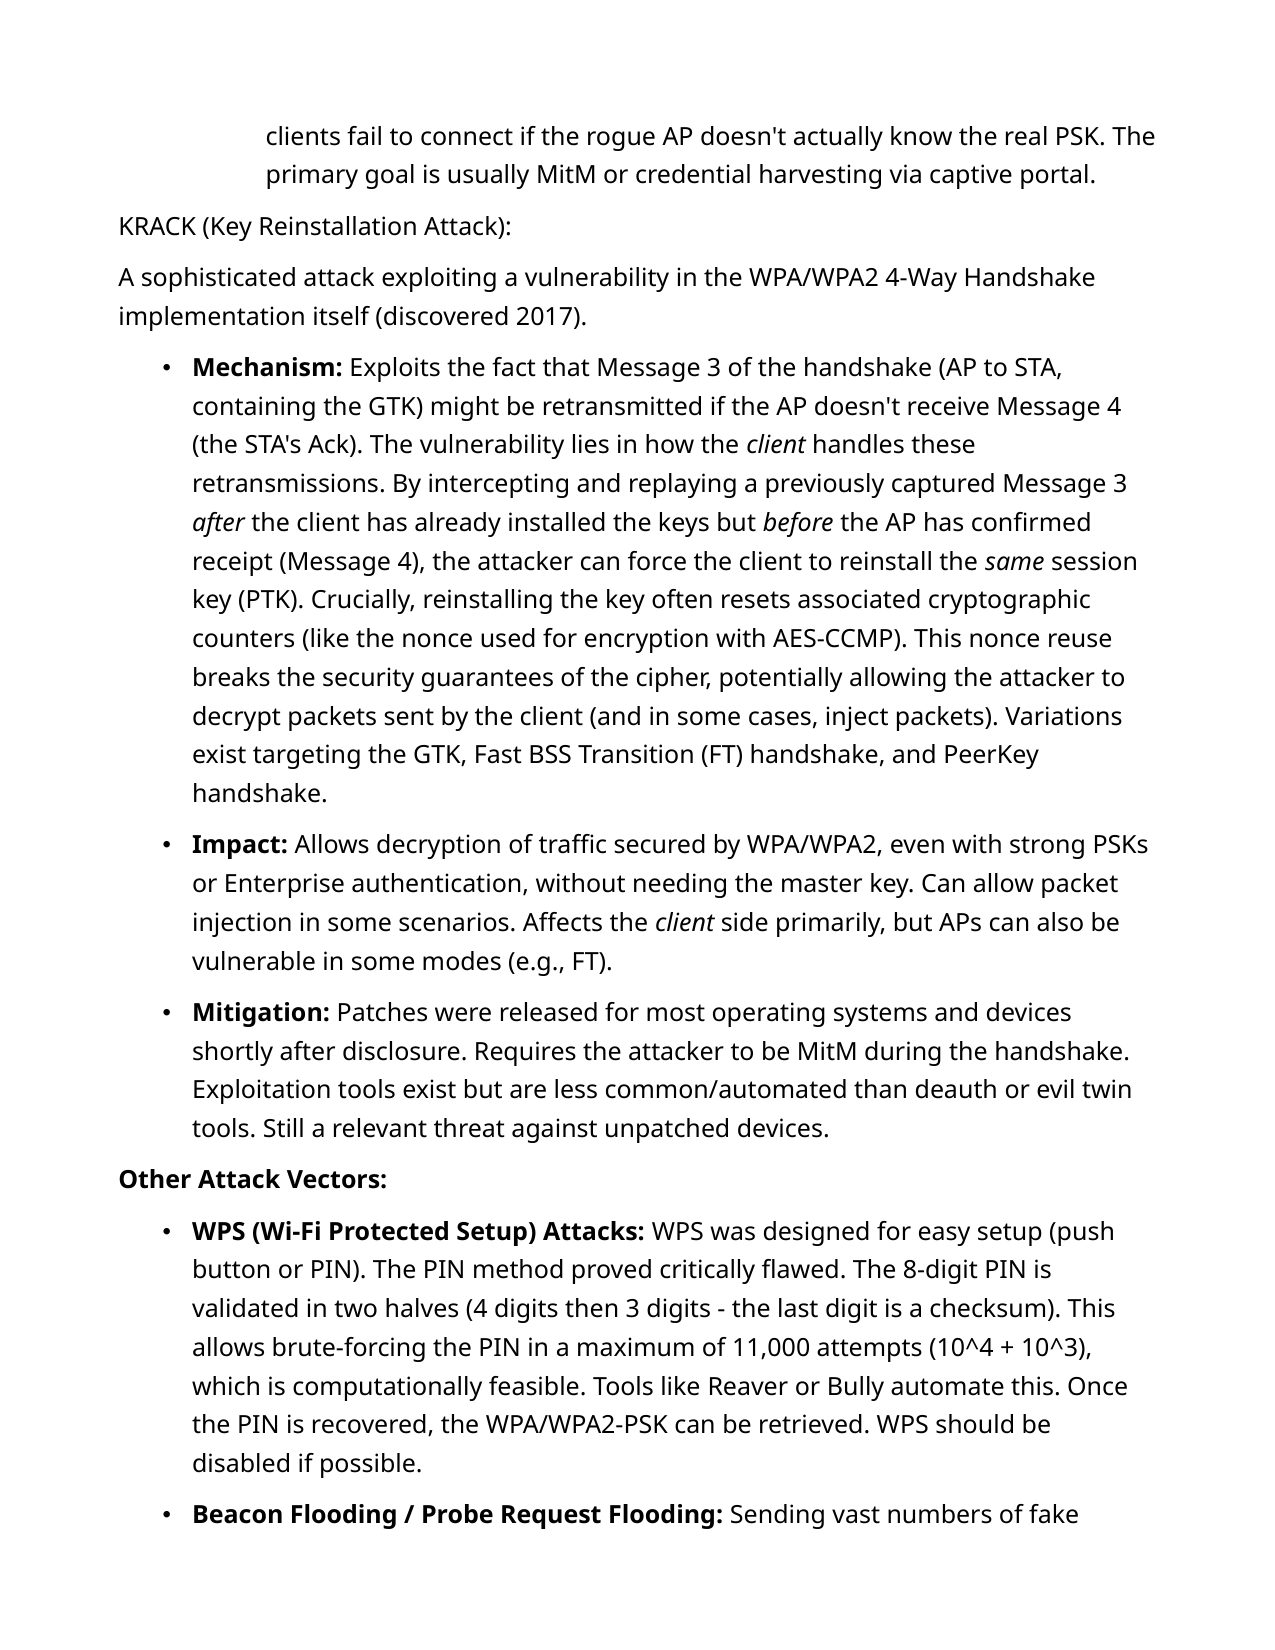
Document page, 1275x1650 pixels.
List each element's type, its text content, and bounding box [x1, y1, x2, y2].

list Beacon Flooding / Probe Request Flooding: Sending vast numbers of fake [162, 1497, 1157, 1531]
text A sophisticated attack exploiting a vulnerability in the WPA/WPA2 4-Way Handshake implementation itself (discovered 2017). [118, 259, 1157, 332]
list WPS (Wi-Fi Protected Setup) Attacks: WPS was designed for easy setup (push button or PIN). The PIN method proved critically flawed. The 8-digit PIN is validated in two halves (4 digits then 3 digits - the last digit is a checksum). This allows brute-forcing the PIN in a maximum of 11,000 attempts (10^4 + 10^3), which is computationally feasible. Tools like Reaver or Bully automate this. Once the PIN is recovered, the WPA/WPA2-PSK can be retrieved. WPS should be disabled if possible. [162, 1213, 1157, 1480]
text KRACK (Key Reinstallation Attack): [118, 208, 1157, 242]
list Impact: Allows decryption of traffic secured by WPA/WPA2, even with strong PSKs or Enterprise authentication, without needing the master key. Can allow packet injection in some scenarios. Affects the client side primarily, but APs can also be vulnerable in some modes (e.g., FT). [162, 827, 1157, 977]
list clients fail to connect if the rogue AP doesn't actually know the real PSK. The primary goal is usually MitM or credential harvesting via captive portal. [236, 118, 1157, 191]
text Other Attack Vectors: [118, 1162, 1157, 1196]
list Mechanism: Exploits the fact that Message 3 of the handshake (AP to STA, containing the GTK) might be retransmitted if the AP doesn't receive Message 4 (the STA's Ack). The vulnerability lies in how the client handles these retransmissions. By intercepting and replaying a previously captured Message 3 after the client has already installed the keys but before the AP has confirmed receipt (Message 4), the attacker can force the client to reinstall the same session key (PTK). Crucially, reinstalling the key often resets associated cryptographic counters (like the nonce used for encryption with AES-CCMP). This nonce reuse breaks the security guarantees of the cipher, potentially allowing the attacker to decrypt packets sent by the client (and in some cases, inject packets). Variations exist targeting the GTK, Fast BSS Transition (FT) handshake, and PeerKey handshake. [162, 349, 1157, 810]
list Mitigation: Patches were released for most operating systems and devices shortly after disclosure. Requires the attacker to be MitM during the handshake. Exploitation tools exist but are less common/automated than deauth or evil twin tools. Still a relevant threat against unpatched devices. [162, 994, 1157, 1145]
